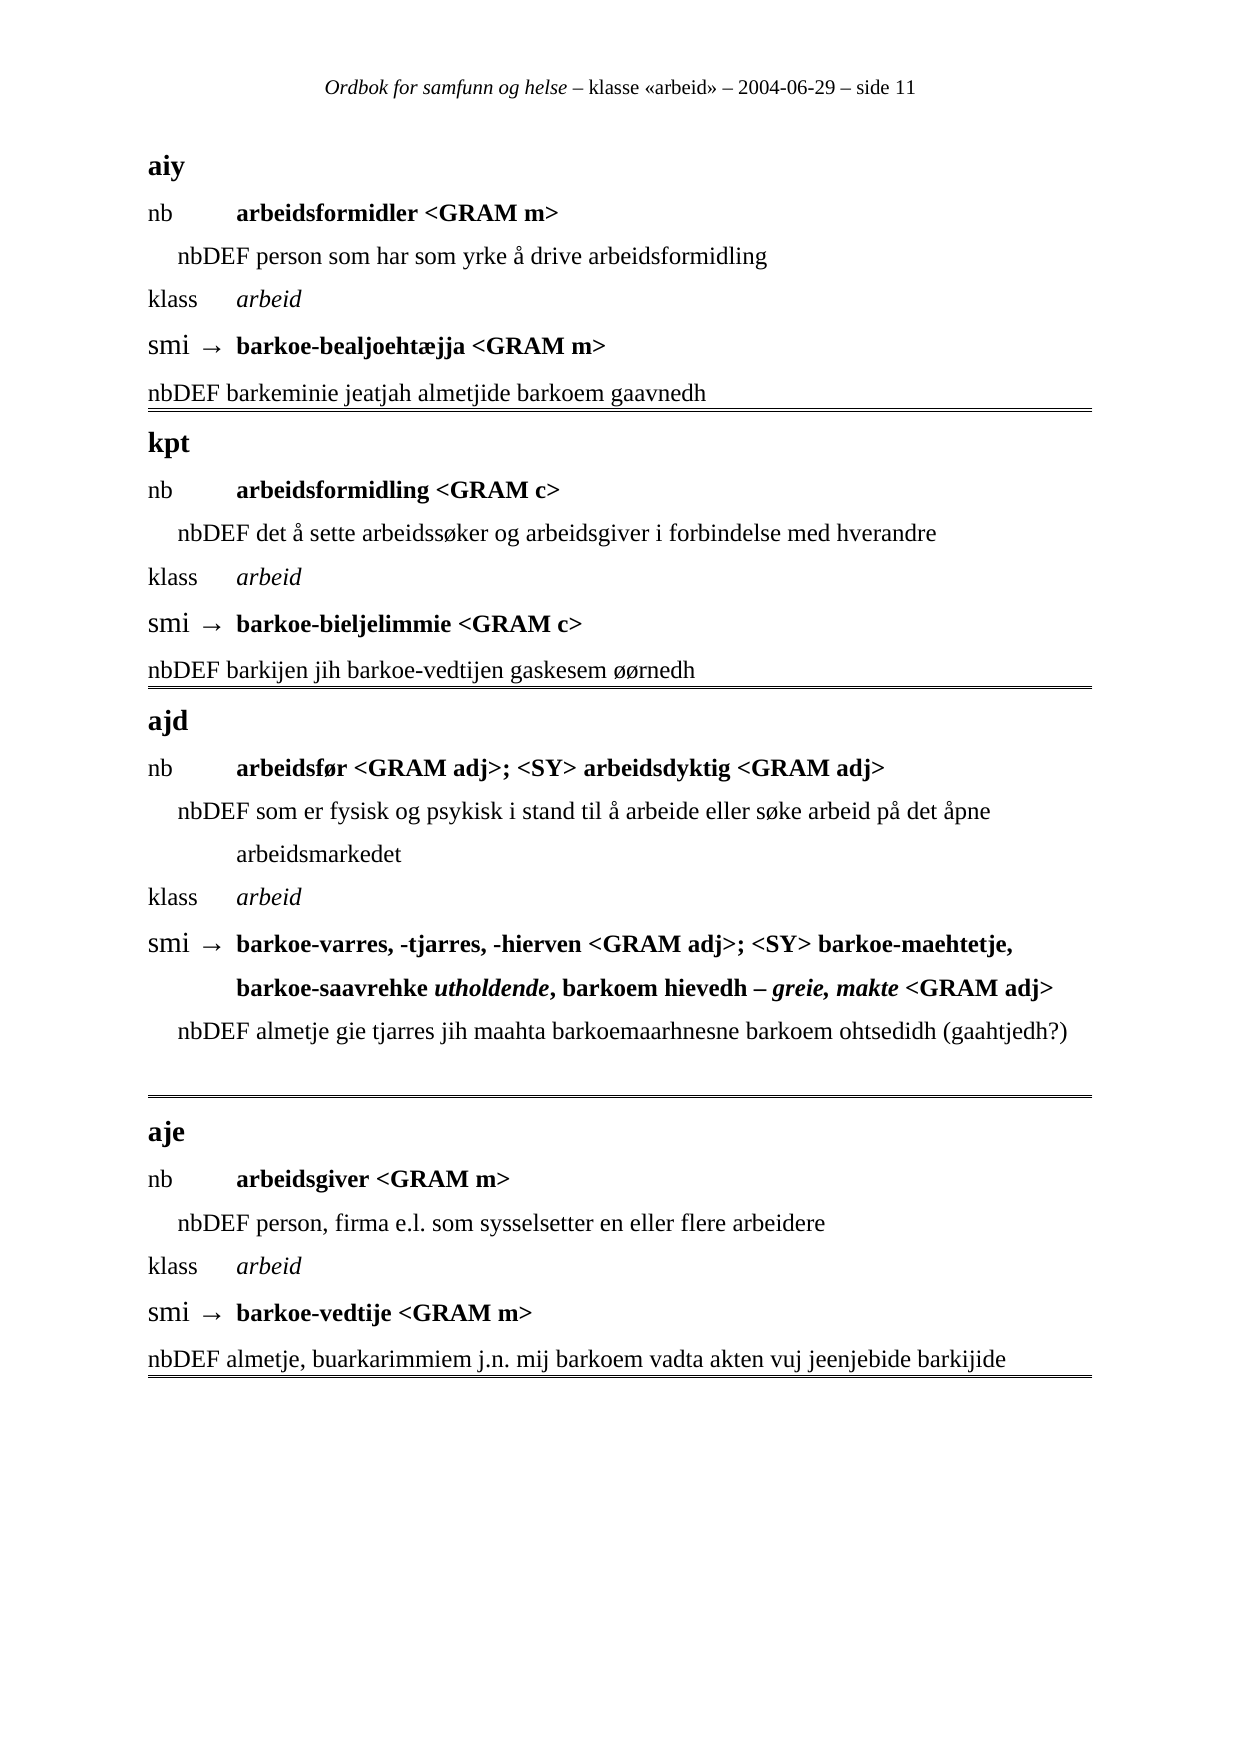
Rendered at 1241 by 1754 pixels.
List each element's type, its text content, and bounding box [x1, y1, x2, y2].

text aiy [148, 148, 1092, 181]
text nb arbeidsgiver <GRAM m> [148, 1164, 1092, 1193]
text nbDEF almetje gie tjarres jih maahta barkoemaarhnesne barkoem ohtsedidh (gaahtjedh?) [177, 1016, 1092, 1045]
text kpt [148, 425, 1092, 459]
text nbDEF det å sette arbeidssøker og arbeidsgiver i forbindelse med hverandre [177, 518, 1092, 547]
text ajd [148, 703, 1092, 736]
text smi → barkoe-bealjoehtæjja <GRAM m> [148, 327, 1092, 361]
text klass arbeid [148, 284, 1092, 313]
text nb arbeidsformidler <GRAM m> [148, 198, 1092, 227]
text nbDEF almetje, buarkarimmiem j.n. mij barkoem vadta akten vuj jeenjebide barkijide [148, 1344, 1092, 1375]
text klass arbeid [148, 562, 1092, 590]
text nbDEF barkeminie jeatjah almetjide barkoem gaavnedh [148, 378, 1092, 408]
text nbDEF barkijen jih barkoe-vedtijen gaskesem øørnedh [148, 655, 1092, 686]
text nb arbeidsfør <GRAM adj>; <SY> arbeidsdyktig <GRAM adj> [148, 753, 1092, 782]
text smi → barkoe-bieljelimmie <GRAM c> [148, 605, 1092, 638]
text nbDEF person, firma e.l. som sysselsetter en eller flere arbeidere [177, 1208, 1092, 1236]
text smi → barkoe-varres, -tjarres, -hierven <GRAM adj>; <SY> barkoe-maehtetje, barkoe-saavrehke utholdende, barkoem hievedh – greie, makte <GRAM adj> [148, 925, 1092, 1002]
text smi → barkoe-vedtije <GRAM m> [148, 1294, 1092, 1327]
text nb arbeidsformidling <GRAM c> [148, 475, 1092, 504]
text klass arbeid [148, 882, 1092, 911]
text nbDEF person som har som yrke å drive arbeidsformidling [177, 241, 1092, 270]
text klass arbeid [148, 1251, 1092, 1279]
text aje [148, 1114, 1092, 1148]
text nbDEF som er fysisk og psykisk i stand til å arbeide eller søke arbeid på det åpne arbeidsmarkedet [177, 796, 1092, 868]
